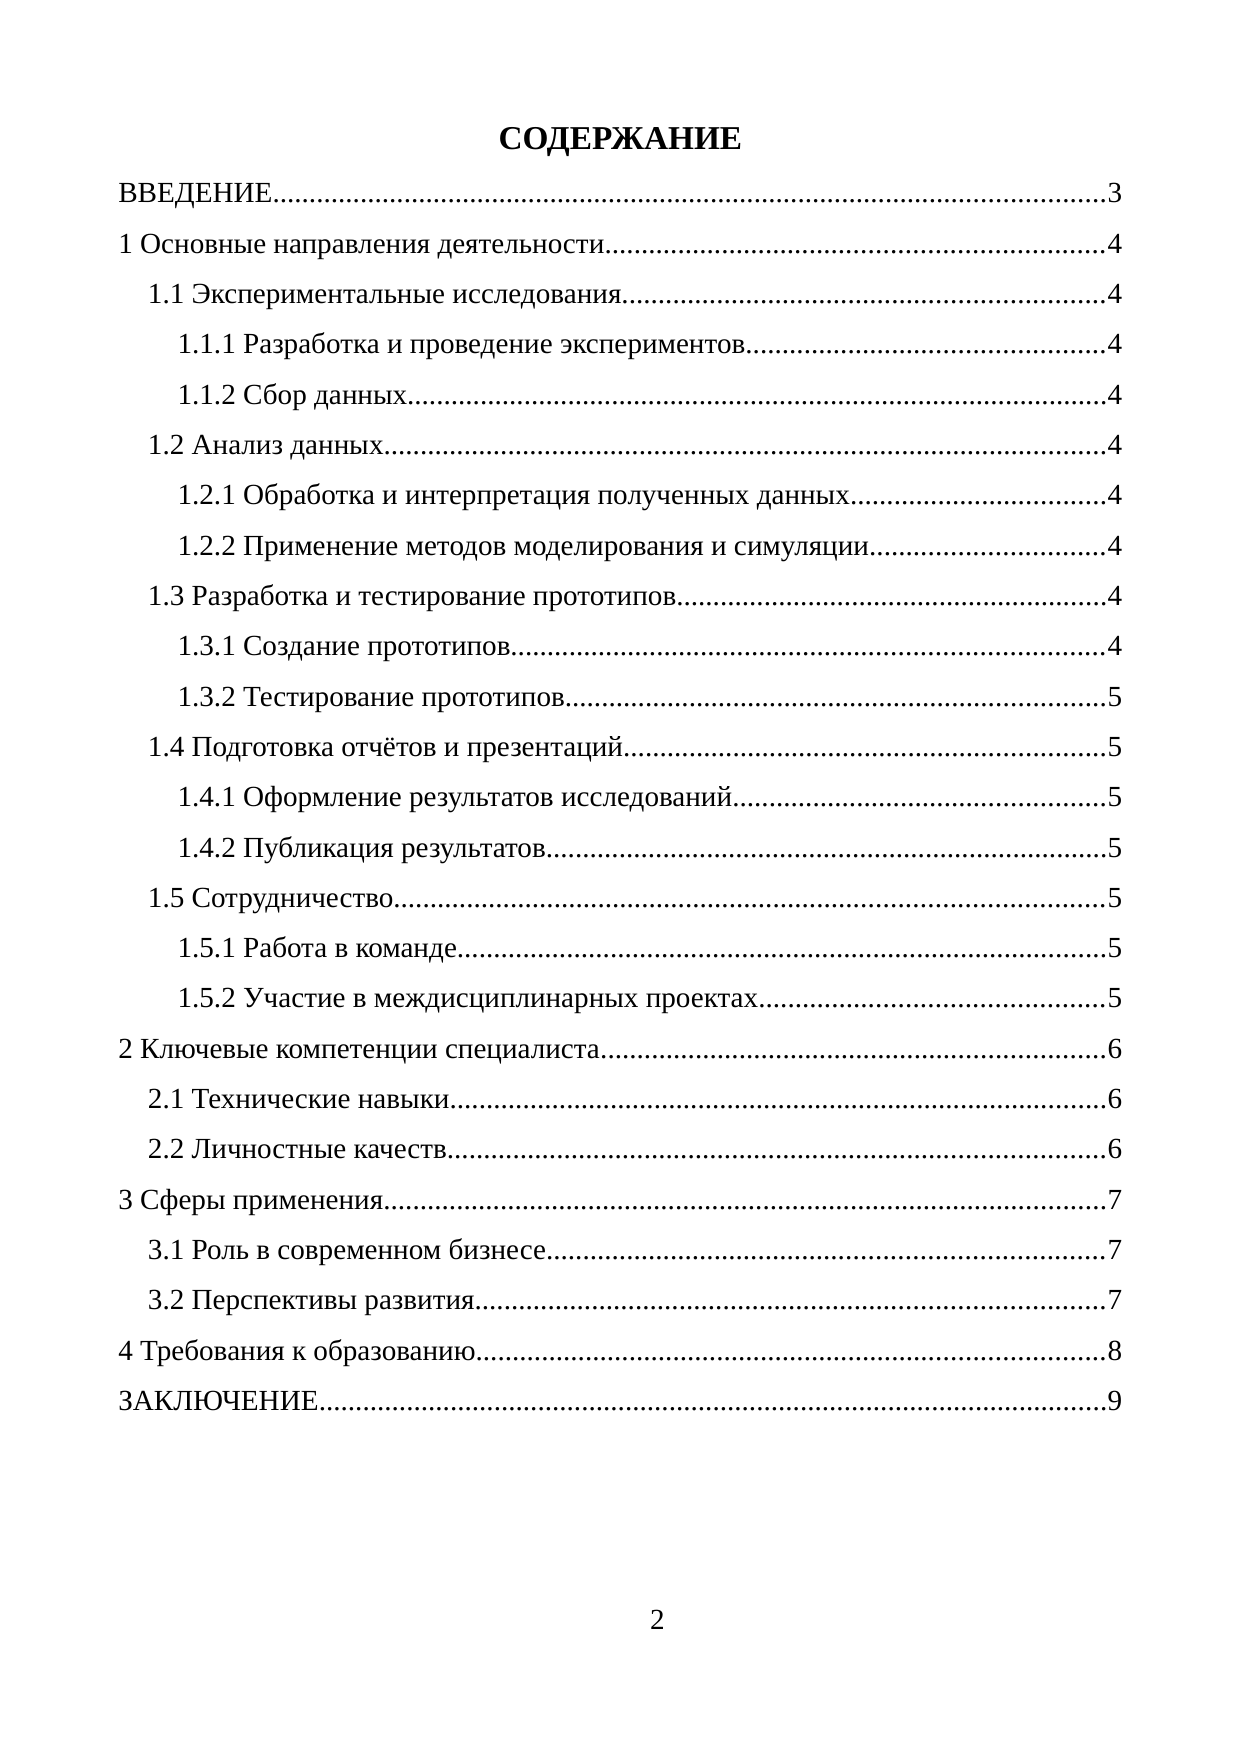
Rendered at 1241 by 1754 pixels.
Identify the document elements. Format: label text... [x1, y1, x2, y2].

text 4 Требования к образованию 8 [118, 1333, 1122, 1366]
text 1.3.1 Создание прототипов 4 [177, 628, 1122, 662]
text 2 Ключевые компетенции специалиста 6 [118, 1031, 1122, 1064]
text 3 Сферы применения 7 [118, 1182, 1122, 1215]
subtitle Содержание [118, 118, 1122, 156]
text 1.3.2 Тестирование прототипов 5 [177, 679, 1122, 712]
text 1.2.2 Применение методов моделирования и симуляции 4 [177, 528, 1122, 561]
text 1.5 Сотрудничество 5 [148, 880, 1122, 913]
text 1.2 Анализ данных 4 [148, 427, 1122, 461]
text 1.4.2 Публикация результатов 5 [177, 830, 1122, 863]
text 1.5.2 Участие в междисциплинарных проектах 5 [177, 981, 1122, 1014]
text 1.5.1 Работа в команде 5 [177, 930, 1122, 964]
text 2.1 Технические навыки 6 [148, 1081, 1122, 1115]
text 1.4 Подготовка отчётов и презентаций 5 [148, 729, 1122, 763]
text 3.1 Роль в современном бизнесе 7 [148, 1232, 1122, 1266]
text 1.2.1 Обработка и интерпретация полученных данных 4 [177, 477, 1122, 511]
text 1.1.1 Разработка и проведение экспериментов 4 [177, 327, 1122, 360]
text 1.1 Экспериментальные исследования 4 [148, 276, 1122, 310]
text 1.4.1 Оформление результатов исследований 5 [177, 779, 1122, 813]
text 1 Основные направления деятельности 4 [118, 226, 1122, 259]
text ЗАКЛЮЧЕНИЕ 9 [118, 1383, 1122, 1417]
text ВВЕДЕНИЕ 3 [118, 176, 1122, 209]
text 2.2 Личностные качеств 6 [148, 1132, 1122, 1165]
text 1.3 Разработка и тестирование прототипов 4 [148, 578, 1122, 612]
text 3.2 Перспективы развития 7 [148, 1282, 1122, 1316]
text 1.1.2 Сбор данных 4 [177, 377, 1122, 410]
